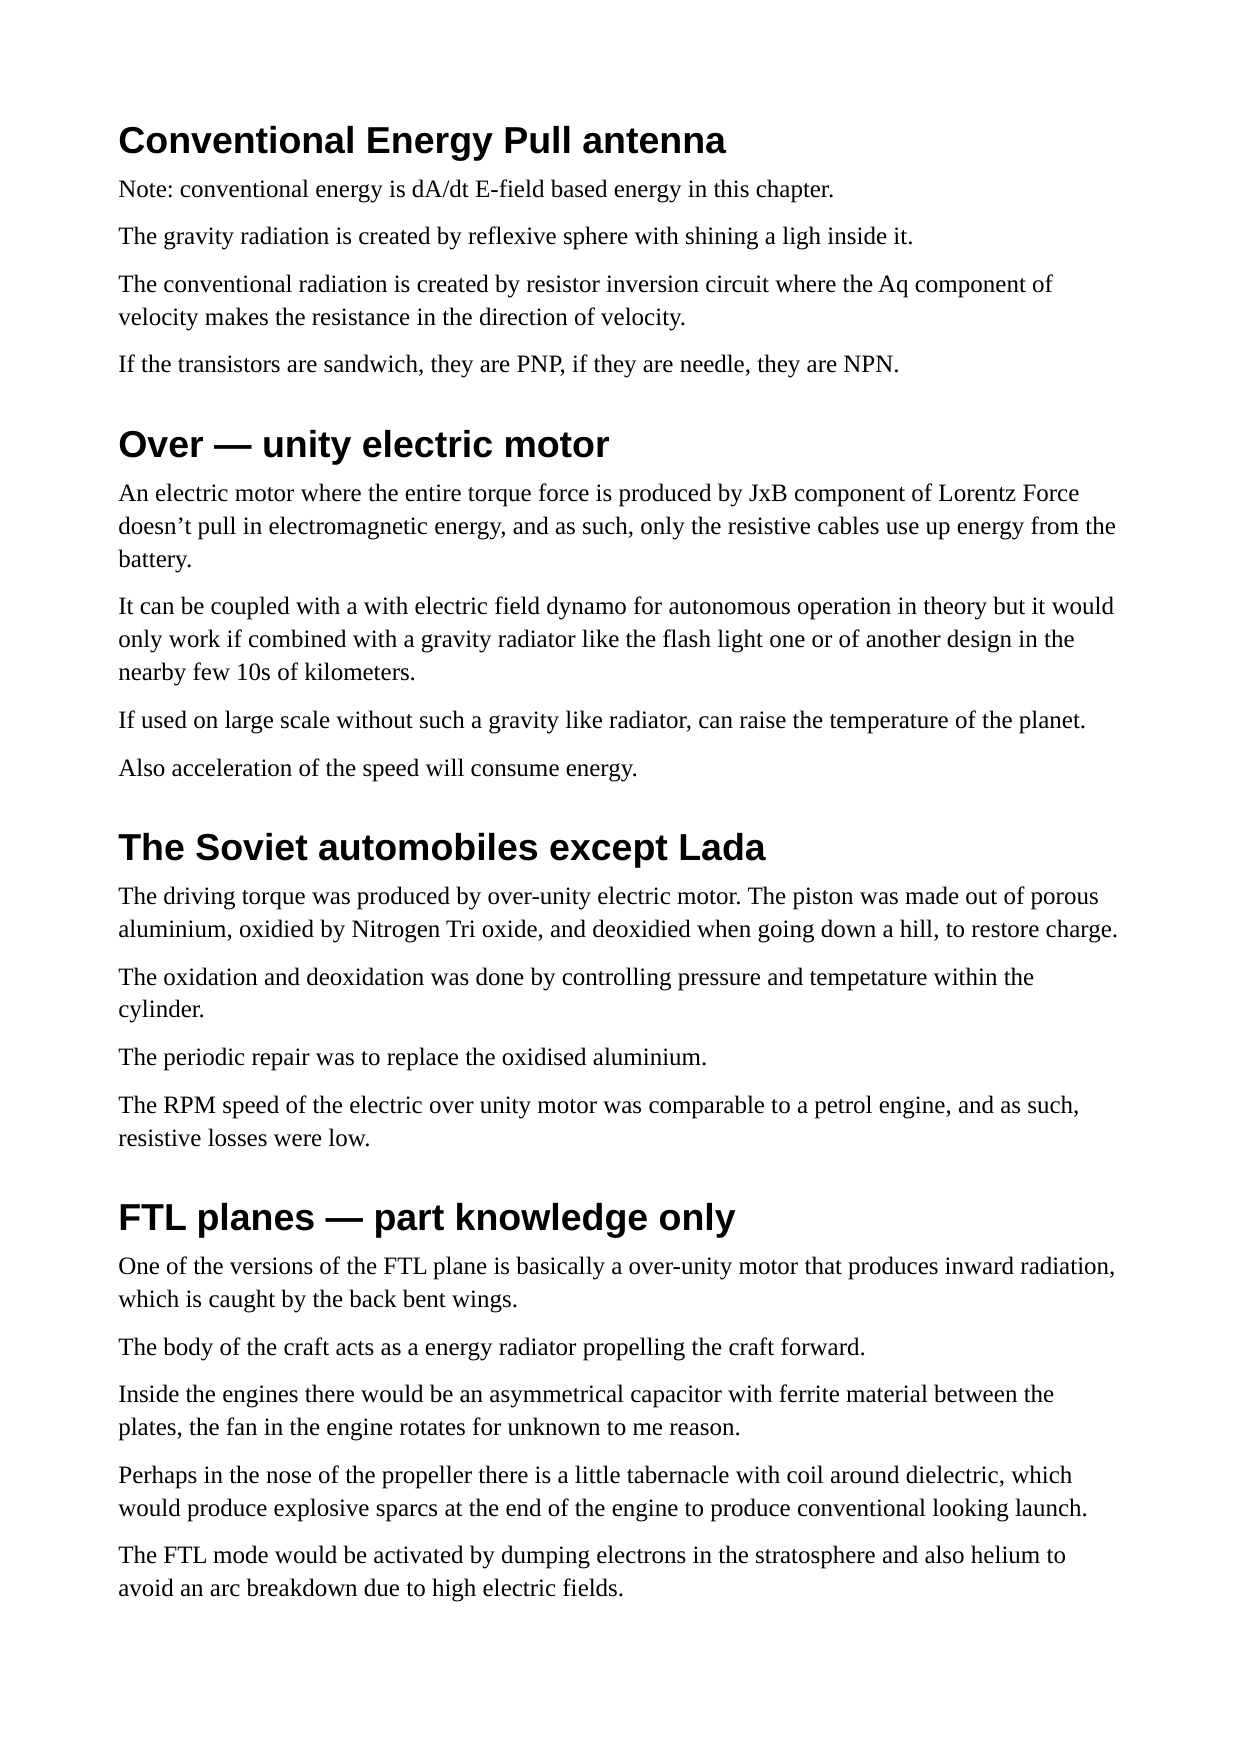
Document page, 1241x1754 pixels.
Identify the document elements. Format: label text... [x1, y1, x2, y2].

text The conventional radiation is created by resistor inversion circuit where the Aq component of velocity makes the resistance in the direction of velocity. [118, 269, 1122, 331]
text Inside the engines there would be an asymmetrical capacitor with ferrite material between the plates, the fan in the engine rotates for unknown to me reason. [118, 1379, 1122, 1441]
text Perhaps in the nose of the propeller there is a little tabernacle with coil around dielectric, which would produce explosive sparcs at the end of the engine to produce conventional looking launch. [118, 1460, 1122, 1522]
subtitle Over — unity electric motor [118, 422, 1122, 465]
text The body of the craft acts as a energy radiator propelling the craft forward. [118, 1332, 1122, 1360]
text An electric motor where the entire torque force is produced by JxB component of Lorentz Force doesn’t pull in electromagnetic energy, and as such, only the resistive cables use up energy from the battery. [118, 478, 1122, 573]
text If the transistors are sandwich, they are PNP, if they are needle, they are NPN. [118, 349, 1122, 378]
text The RPM speed of the electric over unity motor was comparable to a petrol engine, and as such, resistive losses were low. [118, 1090, 1122, 1152]
text The driving torque was produced by over-unity electric motor. The piston was made out of porous aluminium, oxidied by Nitrogen Tri oxide, and deoxidied when going down a hill, to restore charge. [118, 881, 1122, 943]
text If used on large scale without such a gravity like radiator, can raise the temperature of the planet. [118, 705, 1122, 734]
text The periodic repair was to replace the oxidised aluminium. [118, 1042, 1122, 1071]
text The oxidation and deoxidation was done by controlling pressure and tempetature within the cylinder. [118, 962, 1122, 1023]
text Note: conventional energy is dA/dt E-field based energy in this chapter. [118, 174, 1122, 202]
text It can be coupled with a with electric field dynamo for autonomous operation in theory but it would only work if combined with a gravity radiator like the flash light one or of another design in the nearby few 10s of kilometers. [118, 591, 1122, 686]
text The gravity radiation is created by reflexive sphere with shining a ligh inside it. [118, 221, 1122, 250]
text One of the versions of the FTL plane is basically a over-unity motor that produces inward radiation, which is caught by the back bent wings. [118, 1251, 1122, 1313]
subtitle The Soviet automobiles except Lada [118, 825, 1122, 868]
subtitle Conventional Energy Pull antenna [118, 118, 1122, 161]
subtitle FTL planes — part knowledge only [118, 1195, 1122, 1238]
text Also acceleration of the speed will consume energy. [118, 753, 1122, 781]
text The FTL mode would be activated by dumping electrons in the stratosphere and also helium to avoid an arc breakdown due to high electric fields. [118, 1541, 1122, 1602]
